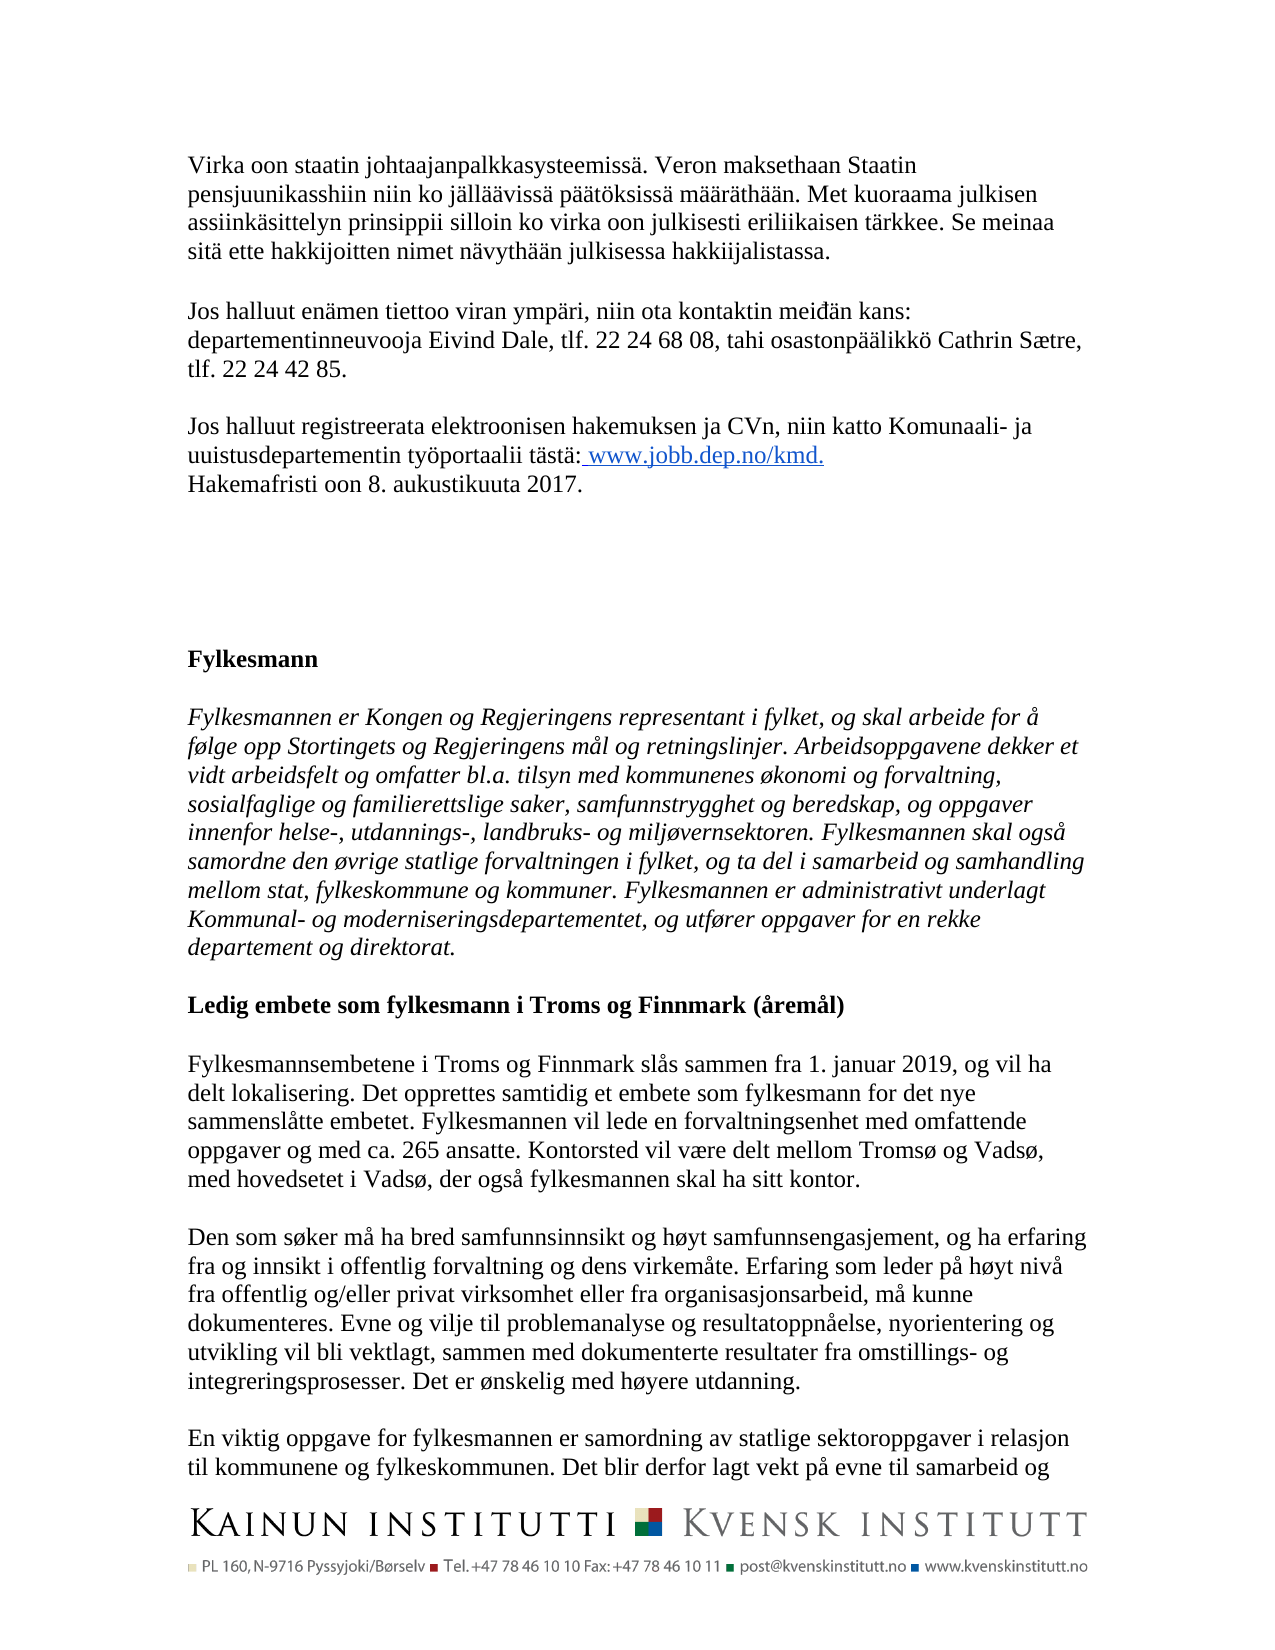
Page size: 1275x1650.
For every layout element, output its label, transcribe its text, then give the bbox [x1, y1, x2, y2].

picture [187, 1508, 1088, 1577]
text Jos halluut enämen tiettoo viran ympäri, niin ota kontaktin meiđän kans: departementinneuvooja Eivind Dale, tlf. 22 24 68 08, tahi osastonpäälikkö Cathrin Sætre, tlf. 22 24 42 85. [187, 296, 1087, 382]
text En viktig oppgave for fylkesmannen er samordning av statlige sektoroppgaver i relasjon til kommunene og fylkeskommunen. Det blir derfor lagt vekt på evne til samarbeid og [187, 1423, 1087, 1481]
text Ledig embete som fylkesmann i Troms og Finnmark (åremål) [187, 991, 1087, 1019]
text Fylkesmannsembetene i Troms og Finnmark slås sammen fra 1. januar 2019, og vil ha delt lokalisering. Det opprettes samtidig et embete som fylkesmann for det nye sammenslåtte embetet. Fylkesmannen vil lede en forvaltningsenhet med omfattende oppgaver og med ca. 265 ansatte. Kontorsted vil være delt mellom Tromsø og Vadsø, med hovedsetet i Vadsø, der også fylkesmannen skal ha sitt kontor. [187, 1049, 1087, 1193]
text Virka oon staatin johtaajanpalkkasysteemissä. Veron maksethaan Staatin pensjuunikasshiin niin ko jälläävissä päätöksissä määräthään. Met kuoraama julkisen assiinkäsittelyn prinsippii silloin ko virka oon julkisesti eriliikaisen tärkkee. Se meinaa sitä ette hakkijoitten nimet nävythään julkisessa hakkiijalistassa. [187, 150, 1087, 265]
text Jos halluut registreerata elektroonisen hakemuksen ja CVn, niin katto Komunaali- ja uuistusdepartementin työportaalii tästä: www.jobb.dep.no/kmd. [187, 411, 1087, 469]
text Fylkesmann [187, 644, 1087, 673]
text Hakemafristi oon 8. aukustikuuta 2017. [187, 469, 1087, 497]
text Fylkesmannen er Kongen og Regjeringens representant i fylket, og skal arbeide for å følge opp Stortingets og Regjeringens mål og retningslinjer. Arbeidsoppgavene dekker et vidt arbeidsfelt og omfatter bl.a. tilsyn med kommunenes økonomi og forvaltning, sosialfaglige og familierettslige saker, samfunnstrygghet og beredskap, og oppgaver innenfor helse-, utdannings-, landbruks- og miljøvernsektoren. Fylkesmannen skal også samordne den øvrige statlige forvaltningen i fylket, og ta del i samarbeid og samhandling mellom stat, fylkeskommune og kommuner. Fylkesmannen er administrativt underlagt Kommunal- og moderniseringsdepartementet, og utfører oppgaver for en rekke departement og direktorat. [187, 702, 1087, 961]
text Den som søker må ha bred samfunnsinnsikt og høyt samfunnsengasjement, og ha erfaring fra og innsikt i offentlig forvaltning og dens virkemåte. Erfaring som leder på høyt nivå fra offentlig og/eller privat virksomhet eller fra organisasjonsarbeid, må kunne dokumenteres. Evne og vilje til problemanalyse og resultatoppnåelse, nyorientering og utvikling vil bli vektlagt, sammen med dokumenterte resultater fra omstillings- og integreringsprosesser. Det er ønskelig med høyere utdanning. [187, 1222, 1087, 1423]
